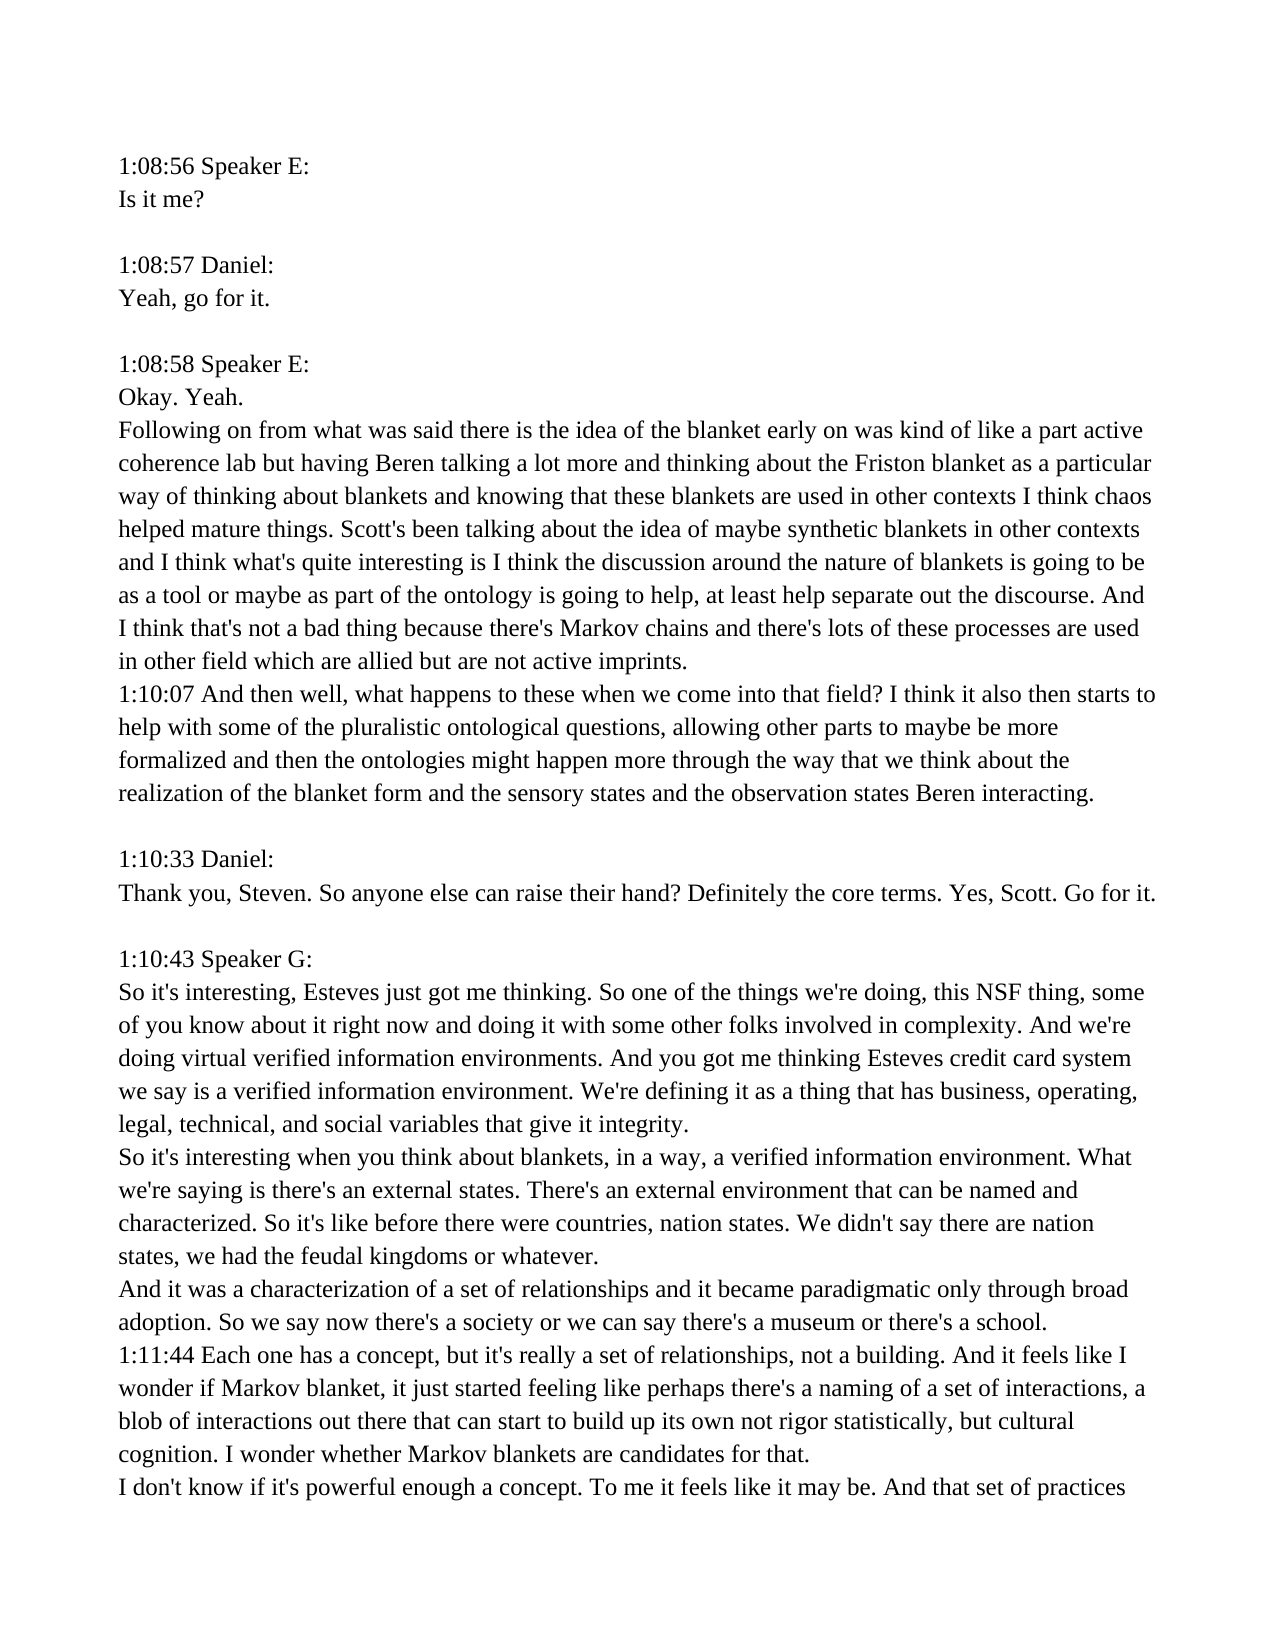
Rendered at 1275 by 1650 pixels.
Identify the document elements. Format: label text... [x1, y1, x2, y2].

text So it's interesting, Esteves just got me thinking. So one of the things we're doing, this NSF thing, some of you know about it right now and doing it with some other folks involved in complexity. And we're doing virtual verified information environments. And you got me thinking Esteves credit card system we say is a verified information environment. We're defining it as a thing that has business, operating, legal, technical, and social variables that give it integrity. [118, 977, 1157, 1137]
text 1:10:33 Daniel: [118, 844, 1157, 873]
text And it was a characterization of a set of relationships and it became paradigmatic only through broad adoption. So we say now there's a society or we can say there's a museum or there's a school. [118, 1274, 1157, 1336]
text Thank you, Steven. So anyone else can raise their hand? Definitely the core terms. Yes, Scott. Go for it. [118, 878, 1157, 906]
text 1:08:57 Daniel: [118, 250, 1157, 279]
text 1:08:58 Speaker E: [118, 349, 1157, 378]
text Okay. Yeah. [118, 382, 1157, 411]
text 1:10:43 Speaker G: [118, 944, 1157, 972]
text Yeah, go for it. [118, 283, 1157, 312]
text 1:11:44 Each one has a concept, but it's really a set of relationships, not a building. And it feels like I wonder if Markov blanket, it just started feeling like perhaps there's a naming of a set of interactions, a blob of interactions out there that can start to build up its own not rigor statistically, but cultural cognition. I wonder whether Markov blankets are candidates for that. [118, 1340, 1157, 1468]
text So it's interesting when you think about blankets, in a way, a verified information environment. What we're saying is there's an external states. There's an external environment that can be named and characterized. So it's like before there were countries, nation states. We didn't say there are nation states, we had the feudal kingdoms or whatever. [118, 1142, 1157, 1269]
text 1:10:07 And then well, what happens to these when we come into that field? I think it also then starts to help with some of the pluralistic ontological questions, allowing other parts to maybe be more formalized and then the ontologies might happen more through the way that we think about the realization of the blanket form and the sensory states and the observation states Beren interacting. [118, 679, 1157, 807]
text I don't know if it's powerful enough a concept. To me it feels like it may be. And that set of practices [118, 1472, 1157, 1501]
text Is it me? [118, 184, 1157, 213]
text Following on from what was said there is the idea of the blanket early on was kind of like a part active coherence lab but having Beren talking a lot more and thinking about the Friston blanket as a particular way of thinking about blankets and knowing that these blankets are used in other contexts I think chaos helped mature things. Scott's been talking about the idea of maybe synthetic blankets in other contexts and I think what's quite interesting is I think the discussion around the nature of blankets is going to be as a tool or maybe as part of the ontology is going to help, at least help separate out the discourse. And I think that's not a bad thing because there's Markov chains and there's lots of these processes are used in other field which are allied but are not active imprints. [118, 415, 1157, 675]
text 1:08:56 Speaker E: [118, 151, 1157, 180]
